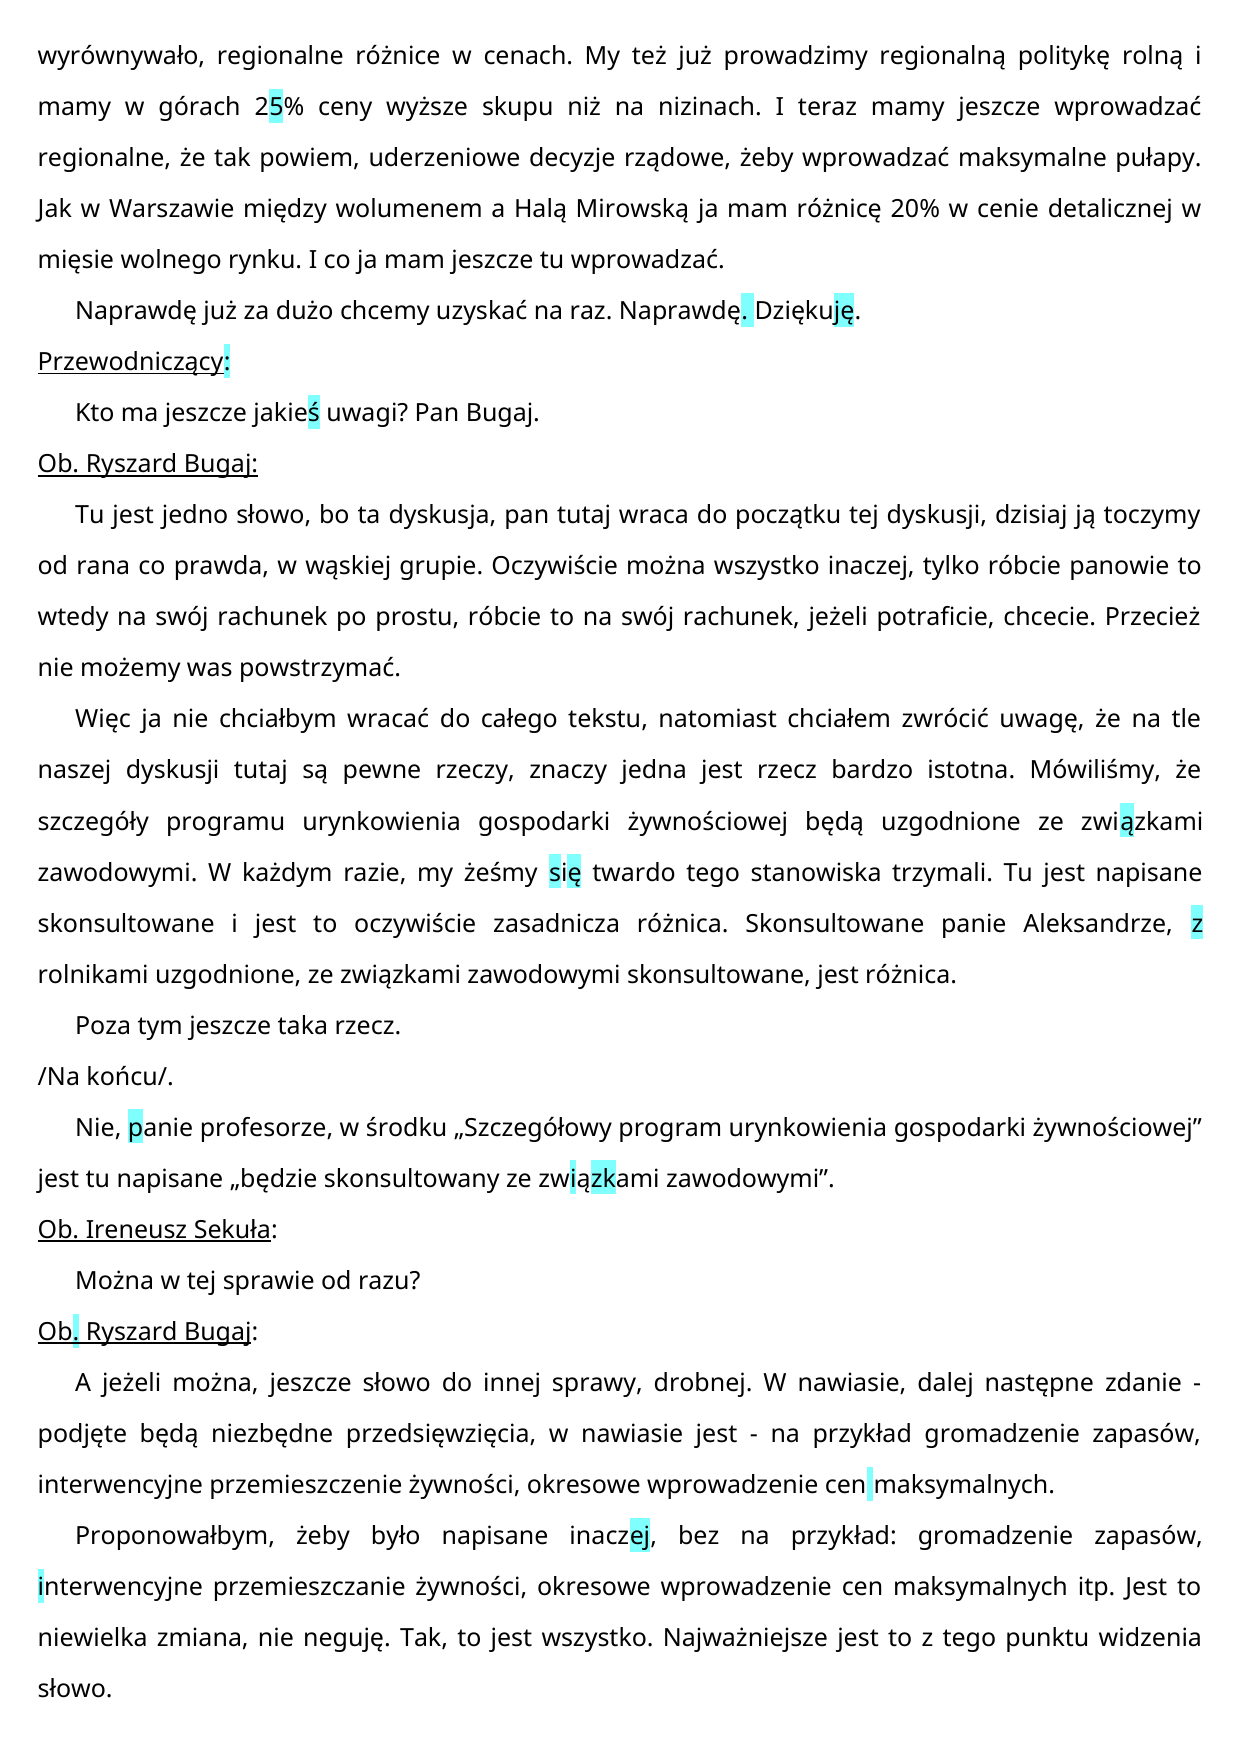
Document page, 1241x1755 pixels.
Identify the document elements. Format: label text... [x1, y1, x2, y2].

text Można w tej sprawie od razu? [37, 1262, 1203, 1297]
text Ob. Ryszard Bugaj: [37, 1313, 1203, 1348]
text Więc ja nie chciałbym wracać do całego tekstu, natomiast chciałem zwrócić uwagę, że na tle naszej dyskusji tutaj są pewne rzeczy, znaczy jedna jest rzecz bardzo istotna. Mówiliśmy, że szczegóły programu urynkowienia gospodarki żywnościowej będą uzgodnione ze związkami zawodowymi. W każdym razie, my żeśmy się twardo tego stanowiska trzymali. Tu jest napisane skonsultowane i jest to oczywiście zasadnicza różnica. Skonsultowane panie Aleksandrze, z rolnikami uzgodnione, ze związkami zawodowymi skonsultowane, jest różnica. [37, 701, 1203, 990]
text Poza tym jeszcze taka rzecz. [37, 1007, 1203, 1041]
text Naprawdę już za dużo chcemy uzyskać na raz. Naprawdę. Dziękuję. [37, 293, 1203, 327]
text Nie, panie profesorze, w środku „Szczegółowy program urynkowienia gospodarki żywnościowej” jest tu napisane „będzie skonsultowany ze związkami zawodowymi”. [37, 1109, 1203, 1194]
text Kto ma jeszcze jakieś uwagi? Pan Bugaj. [37, 395, 1203, 429]
text /Na końcu/. [37, 1058, 1203, 1092]
text Przewodniczący: [37, 344, 1203, 378]
text Ob. Ryszard Bugaj: [37, 446, 1203, 480]
text A jeżeli można, jeszcze słowo do innej sprawy, drobnej. W nawiasie, dalej następne zdanie - podjęte będą niezbędne przedsięwzięcia, w nawiasie jest - na przykład gromadzenie zapasów, interwencyjne przemieszczenie żywności, okresowe wprowadzenie cen maksymalnych. [37, 1364, 1203, 1501]
text Tu jest jedno słowo, bo ta dyskusja, pan tutaj wraca do początku tej dyskusji, dzisiaj ją toczymy od rana co prawda, w wąskiej grupie. Oczywiście można wszystko inaczej, tylko róbcie panowie to wtedy na swój rachunek po prostu, róbcie to na swój rachunek, jeżeli potraficie, chcecie. Przecież nie możemy was powstrzymać. [37, 497, 1203, 684]
text Proponowałbym, żeby było napisane inaczej, bez na przykład: gromadzenie zapasów, interwencyjne przemieszczanie żywności, okresowe wprowadzenie cen maksymalnych itp. Jest to niewielka zmiana, nie neguję. Tak, to jest wszystko. Najważniejsze jest to z tego punktu widzenia słowo. [37, 1518, 1203, 1705]
text wyrównywało, regionalne różnice w cenach. My też już prowadzimy regionalną politykę rolną i mamy w górach 25% ceny wyższe skupu niż na nizinach. I teraz mamy jeszcze wprowadzać regionalne, że tak powiem, uderzeniowe decyzje rządowe, żeby wprowadzać maksymalne pułapy. Jak w Warszawie między wolumenem a Halą Mirowską ja mam różnicę 20% w cenie detalicznej w mięsie wolnego rynku. I co ja mam jeszcze tu wprowadzać. [37, 37, 1203, 276]
text Ob. Ireneusz Sekuła: [37, 1211, 1203, 1246]
